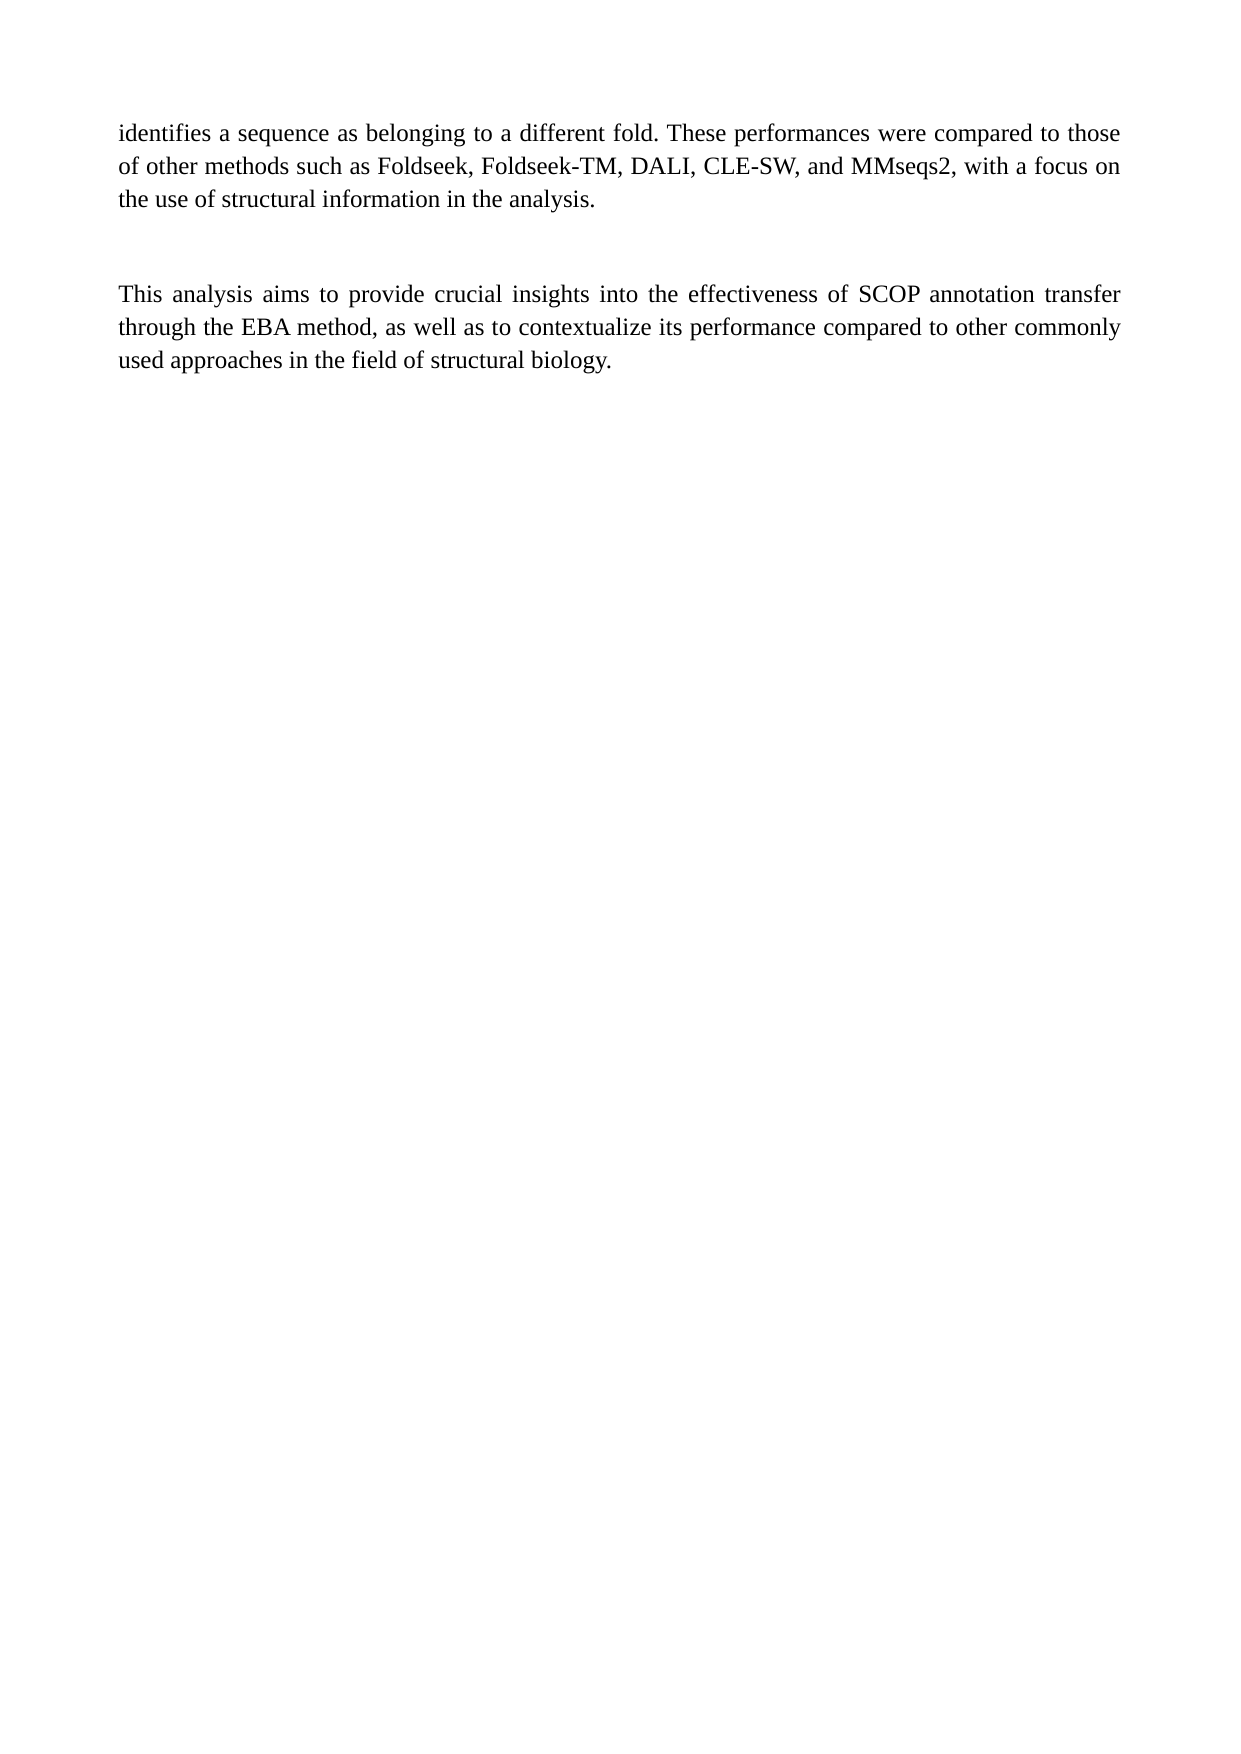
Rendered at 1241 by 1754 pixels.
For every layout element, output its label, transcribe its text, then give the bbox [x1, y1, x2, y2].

text identifies a sequence as belonging to a different fold. These performances were compared to those of other methods such as Foldseek, Foldseek-TM, DALI, CLE-SW, and MMseqs2, with a focus on the use of structural information in the analysis. [118, 118, 1122, 213]
text This analysis aims to provide crucial insights into the effectiveness of SCOP annotation transfer through the EBA method, as well as to contextualize its performance compared to other commonly used approaches in the field of structural biology. [118, 279, 1122, 374]
